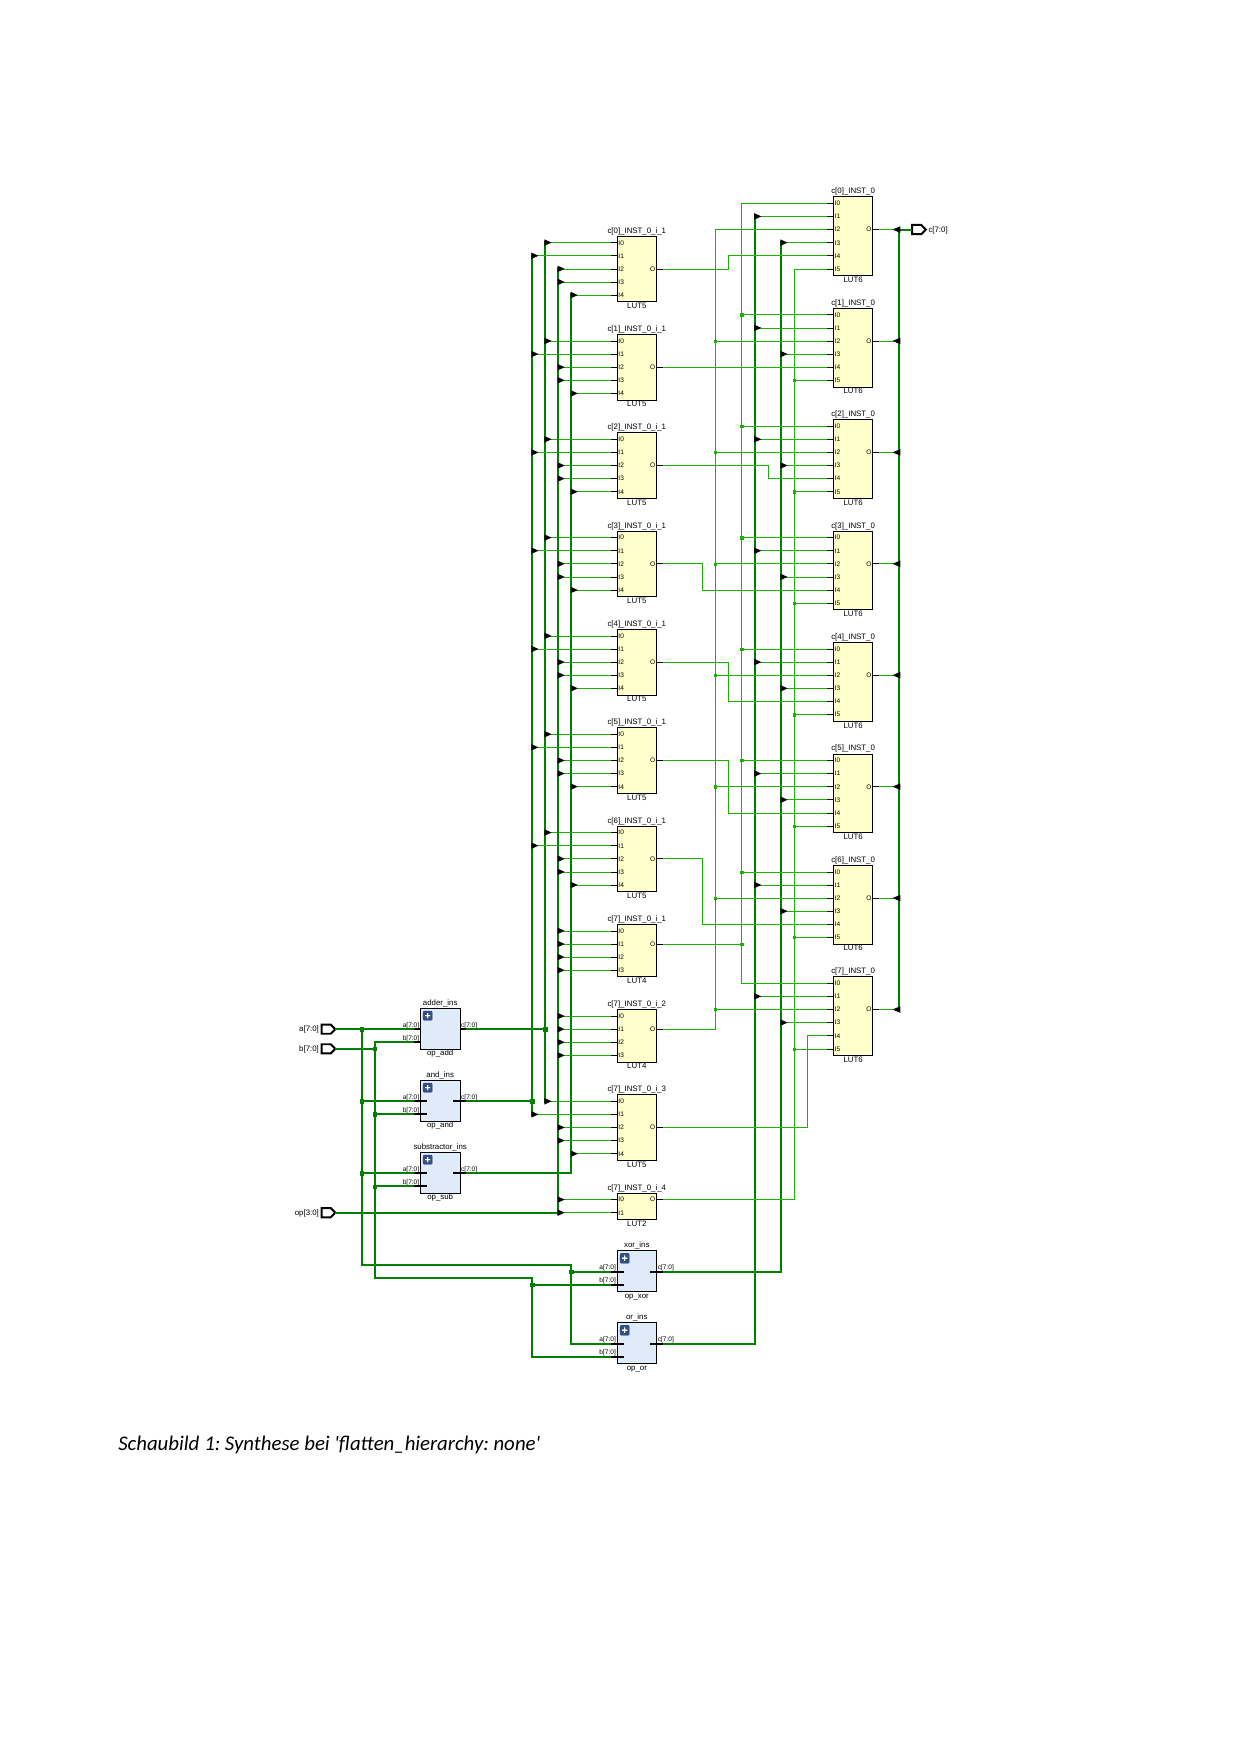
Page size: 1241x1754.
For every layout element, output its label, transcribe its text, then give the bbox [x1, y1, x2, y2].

text Schaubild 1: Synthese bei 'flatten_hierarchy: none' [118, 1430, 1122, 1455]
